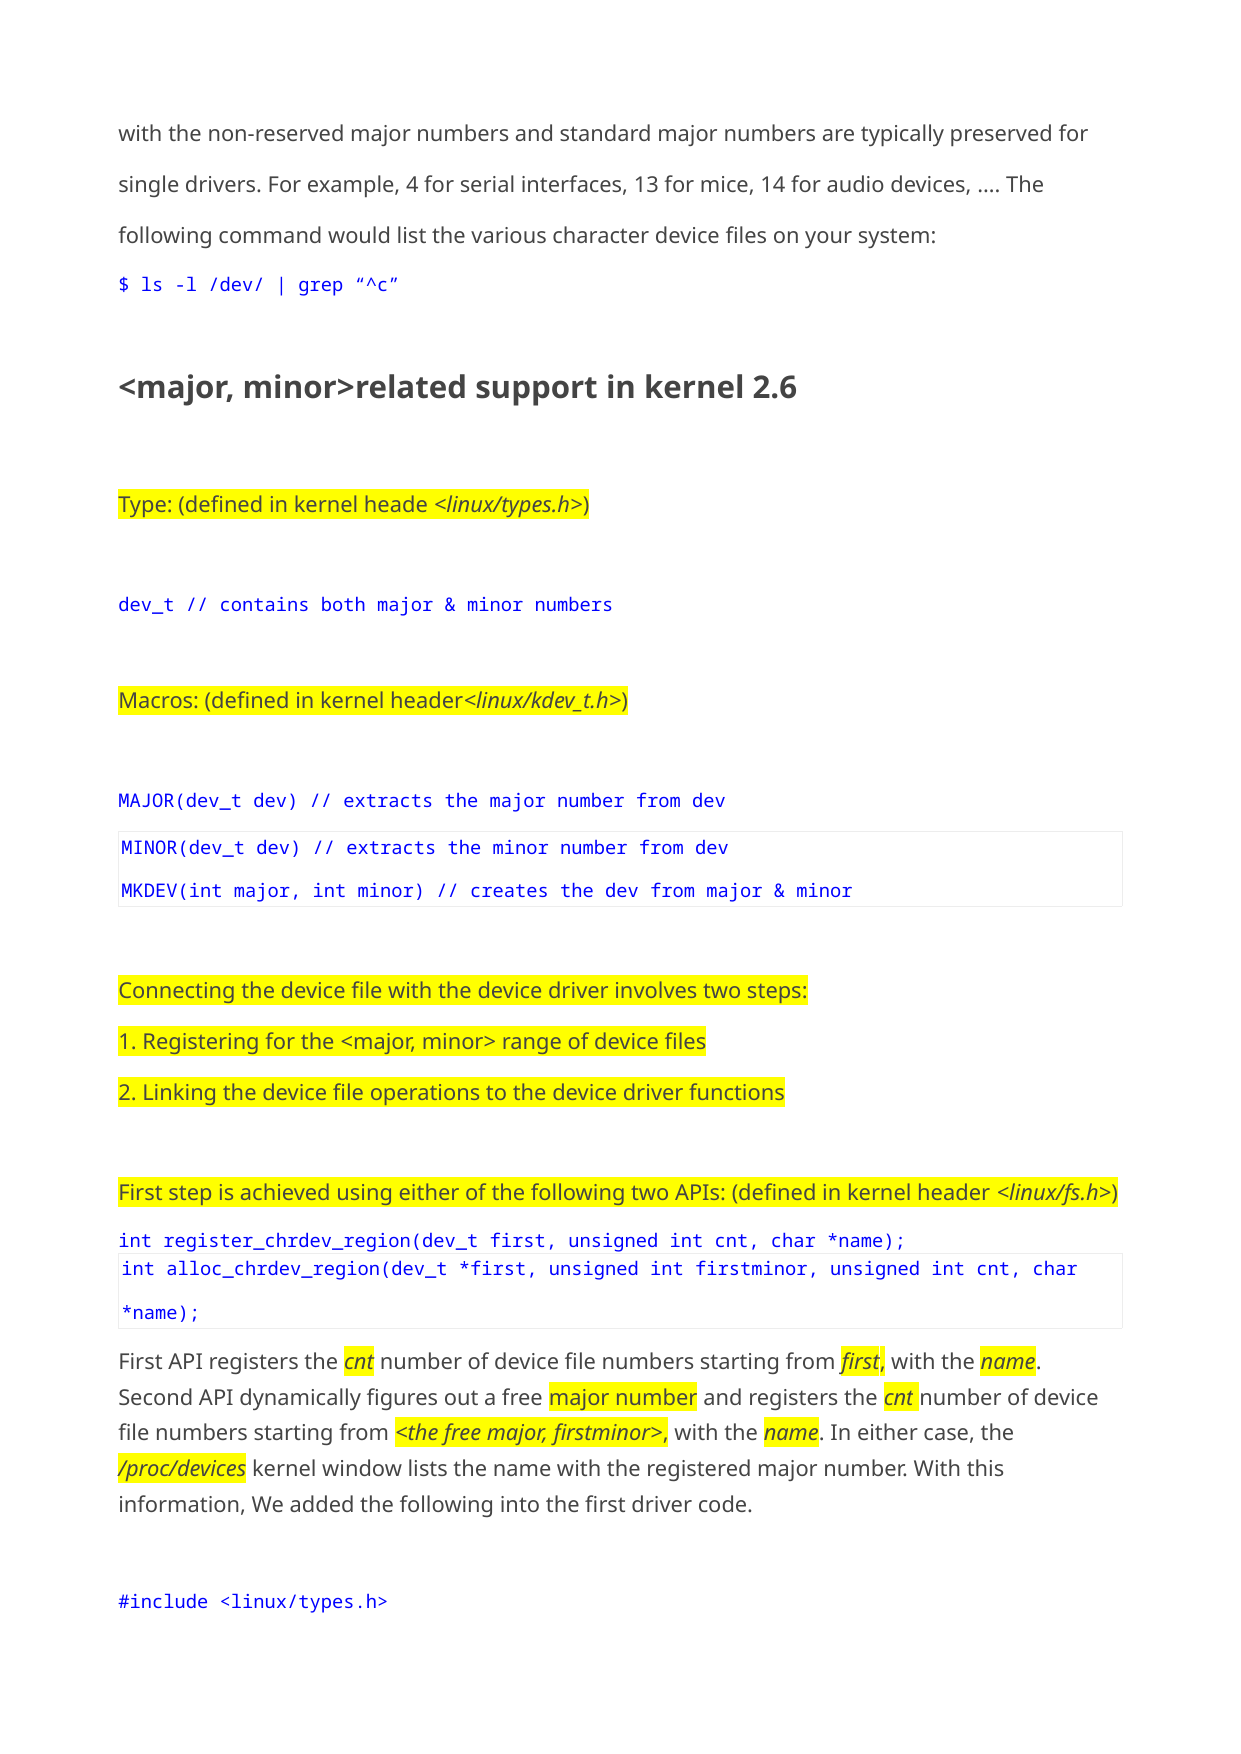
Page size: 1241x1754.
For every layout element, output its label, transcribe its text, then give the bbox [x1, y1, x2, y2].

text Type: (defined in kernel heade <linux/types.h>) [118, 489, 1122, 519]
text $ ls -l /dev/ | grep “^c” [118, 271, 1122, 296]
text int register_chrdev_region(dev_t first, unsigned int cnt, char *name); [118, 1227, 1122, 1253]
text MAJOR(dev_t dev) // extracts the major number from dev [118, 787, 1122, 813]
text First API registers the cnt number of device file numbers starting from first, with the name. Second API dynamically figures out a free major number and registers the cnt number of device file numbers starting from <the free major, firstminor>, with the name. In either case, the /proc/devices kernel window lists the name with the registered major number. With this information, We added the following into the first driver code. [118, 1346, 1122, 1518]
text 2. Linking the device file operations to the device driver functions [118, 1077, 1122, 1107]
text with the non-reserved major numbers and standard major numbers are typically preserved for single drivers. For example, 4 for serial interfaces, 13 for mice, 14 for audio devices, …. The following command would list the various character device files on your system: [118, 118, 1122, 250]
text 1. Registering for the <major, minor> range of device files [118, 1026, 1122, 1056]
text int alloc_chrdev_region(dev_t *first, unsigned int firstminor, unsigned int cnt, char *name); [119, 1254, 1122, 1328]
text Macros: (defined in kernel header<linux/kdev_t.h>) [118, 686, 1122, 715]
text #include <linux/types.h> [118, 1588, 1122, 1614]
subtitle <major, minor>related support in kernel 2.6 [118, 365, 1122, 408]
text MKDEV(int major, int minor) // creates the dev from major & minor [119, 874, 1122, 906]
text Connecting the device file with the device driver involves two steps: [118, 975, 1122, 1005]
text dev_t // contains both major & minor numbers [118, 591, 1122, 617]
text First step is achieved using either of the following two APIs: (defined in kernel header <linux/fs.h>) [118, 1177, 1122, 1207]
text MINOR(dev_t dev) // extracts the minor number from dev [119, 832, 1122, 859]
